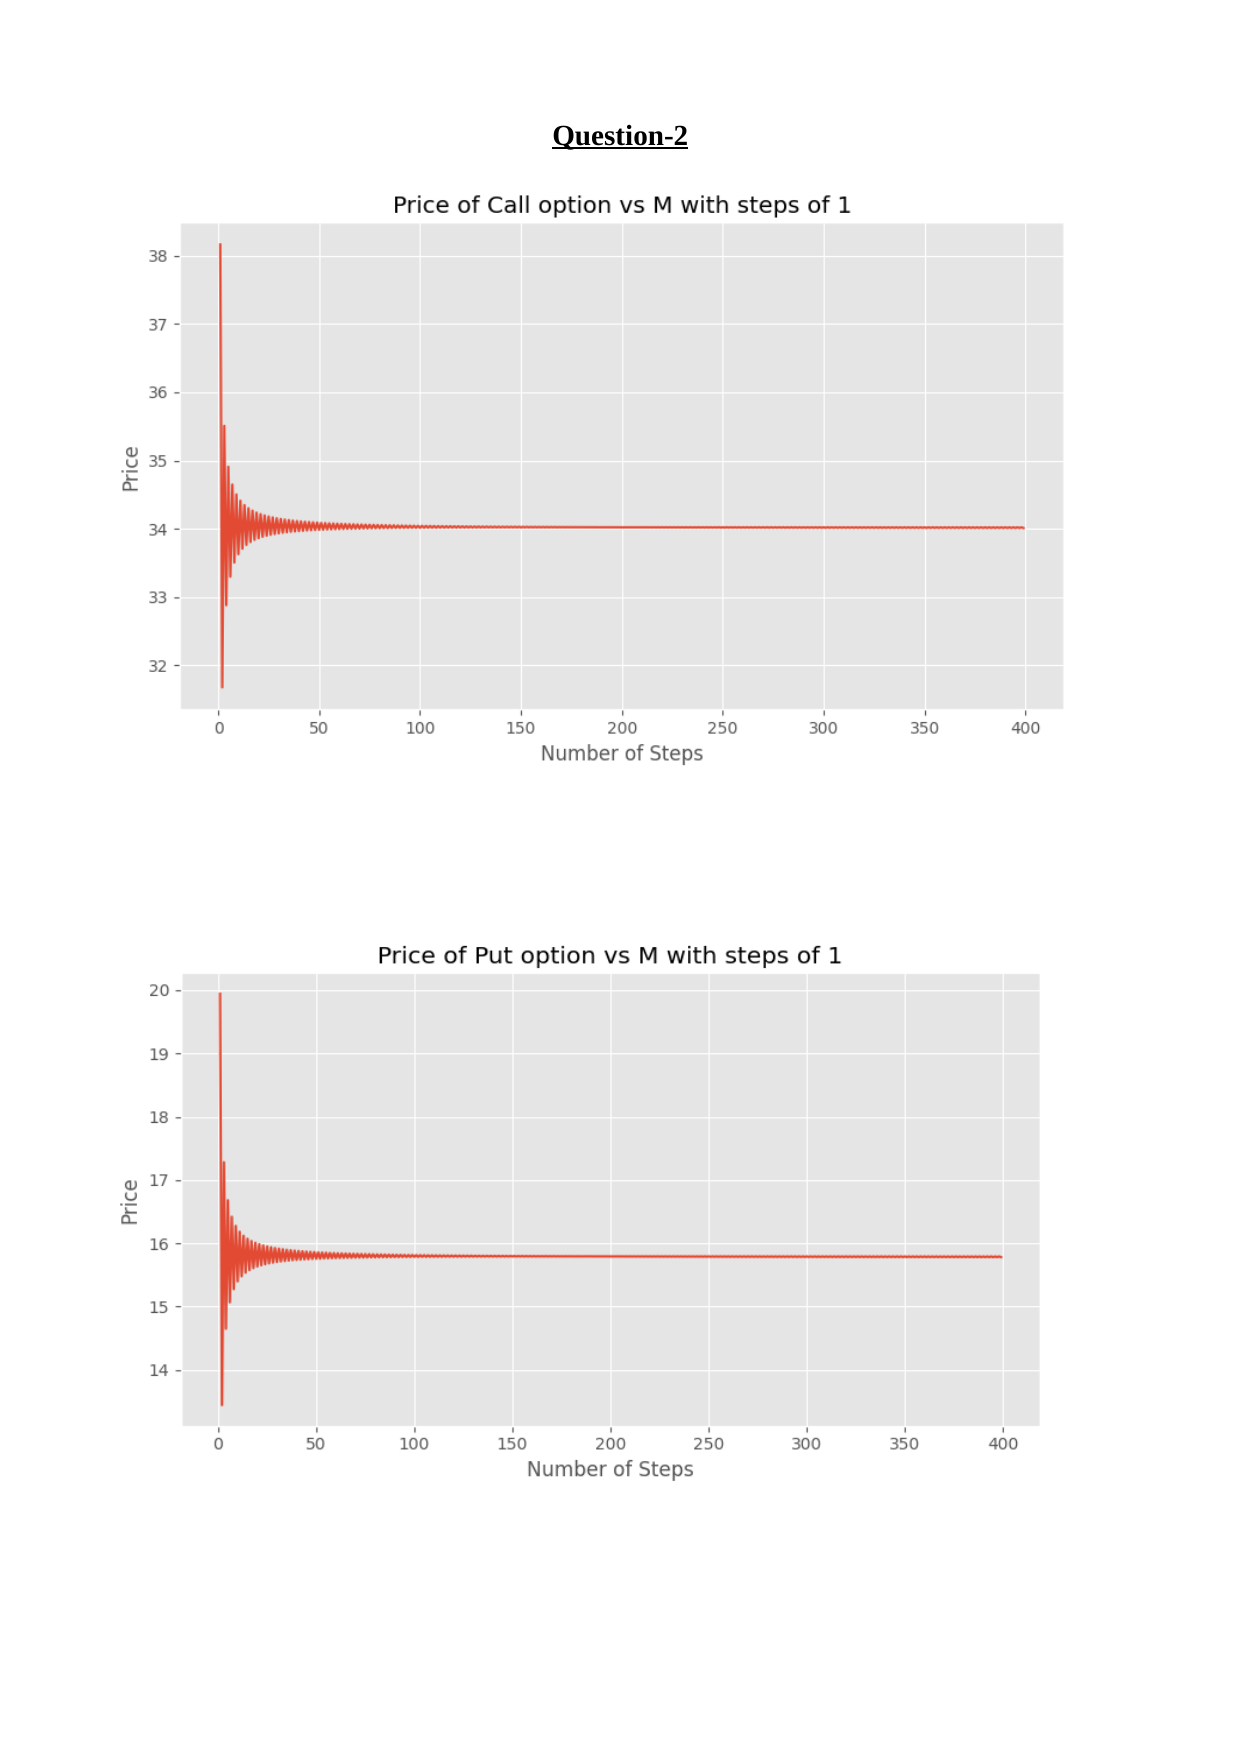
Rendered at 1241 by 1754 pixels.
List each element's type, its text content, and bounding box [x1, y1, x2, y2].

picture [118, 185, 1123, 778]
picture [82, 925, 1114, 1488]
text Question-2 [118, 118, 1122, 152]
